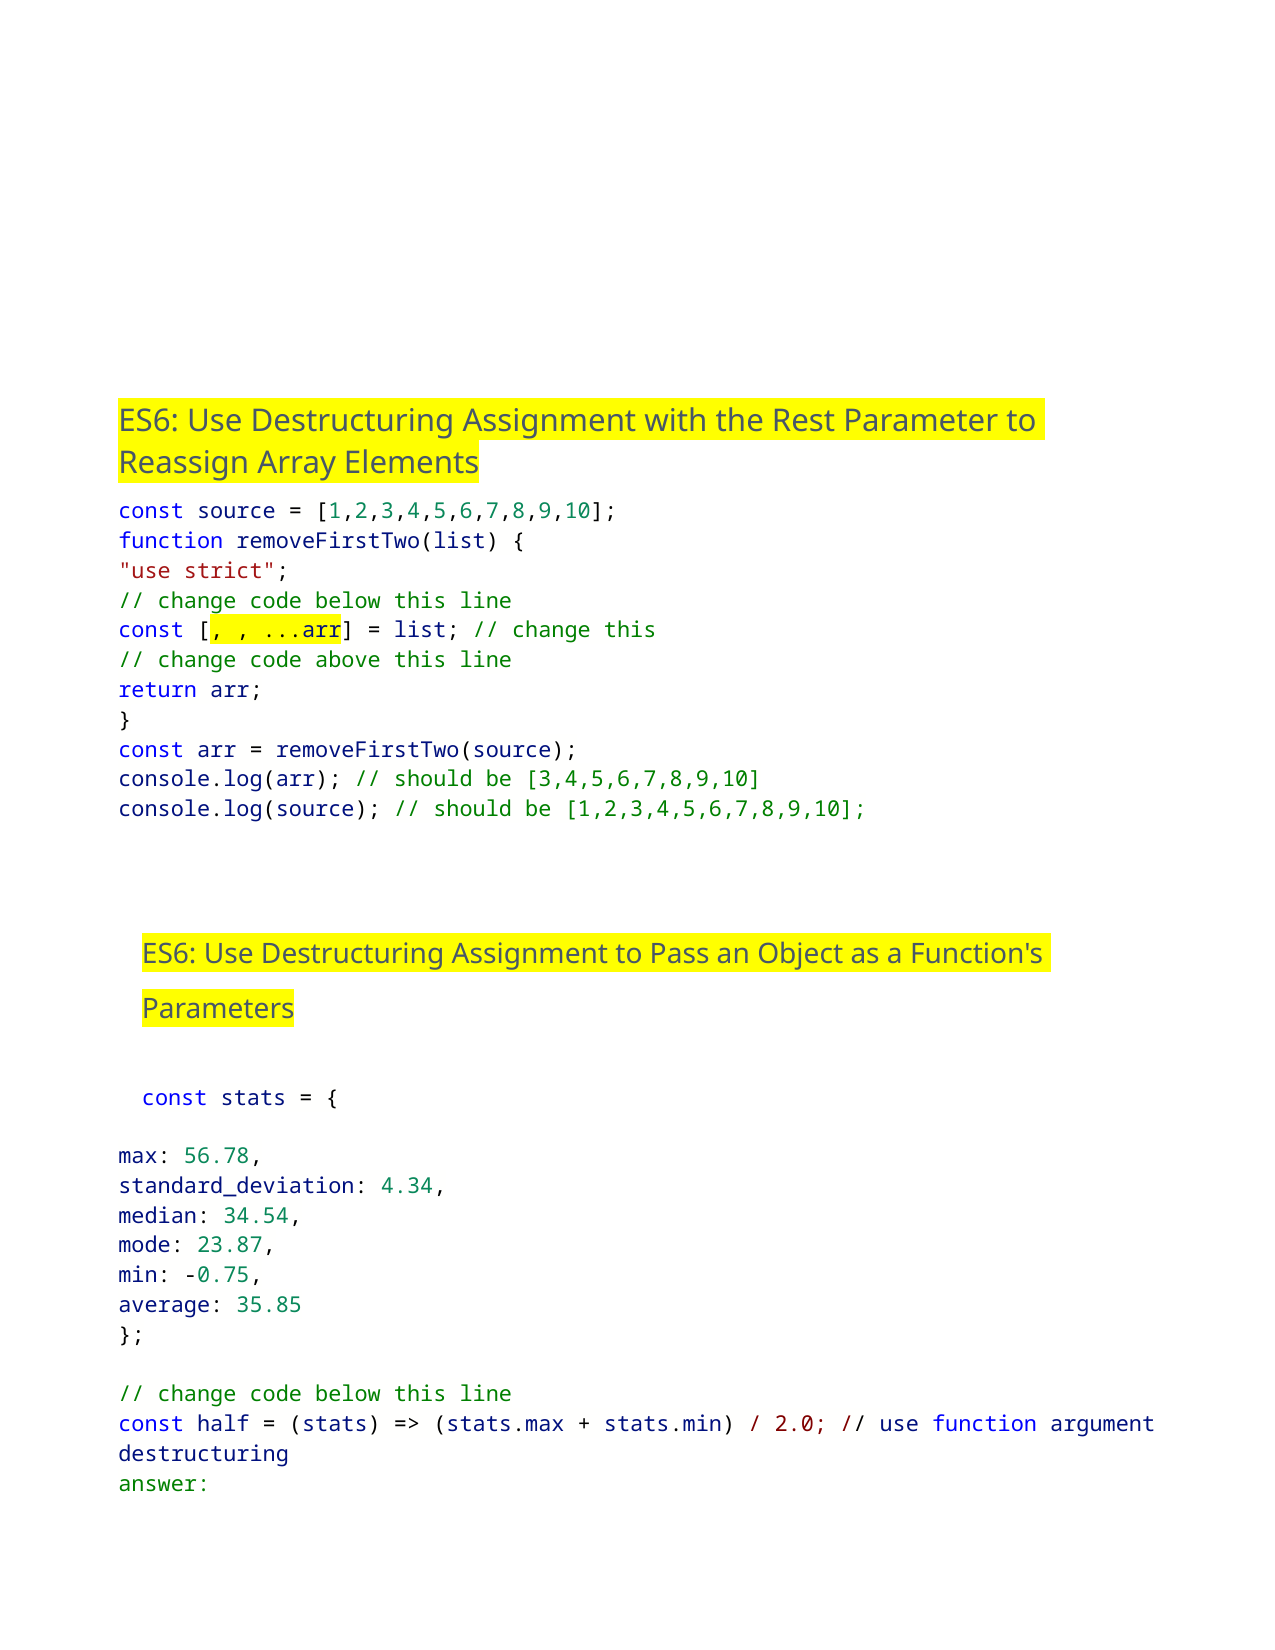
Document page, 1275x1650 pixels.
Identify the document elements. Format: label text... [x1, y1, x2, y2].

text answer: [118, 1468, 1157, 1497]
text min: -0.75, [118, 1259, 1157, 1289]
text } [118, 704, 1157, 733]
text function removeFirstTwo(list) { [118, 525, 1157, 555]
subtitle ES6: Use Destructuring Assignment with the Rest Parameter to Reassign Array Elements [118, 397, 1157, 483]
text mode: 23.87, [118, 1229, 1157, 1259]
text const arr = removeFirstTwo(source); [118, 733, 1157, 763]
text console.log(source); // should be [1,2,3,4,5,6,7,8,9,10]; [118, 793, 1157, 823]
text // change code below this line [118, 584, 1157, 614]
text }; [118, 1319, 1157, 1349]
text // change code below this line [118, 1378, 1157, 1408]
text "use strict"; [118, 555, 1157, 584]
text console.log(arr); // should be [3,4,5,6,7,8,9,10] [118, 763, 1157, 793]
text const [, , ...arr] = list; // change this [118, 614, 1157, 644]
text // change code above this line [118, 644, 1157, 674]
subtitle ES6: Use Destructuring Assignment to Pass an Object as a Function's Parameters [142, 933, 1157, 1027]
text const half = (stats) => (stats.max + stats.min) / 2.0; // use function argument destructuring [118, 1408, 1157, 1468]
text standard_deviation: 4.34, [118, 1170, 1157, 1200]
text average: 35.85 [118, 1289, 1157, 1319]
text median: 34.54, [118, 1200, 1157, 1229]
text max: 56.78, [118, 1140, 1157, 1170]
text return arr; [118, 674, 1157, 704]
text const stats = { [142, 1082, 1157, 1112]
text const source = [1,2,3,4,5,6,7,8,9,10]; [118, 495, 1157, 525]
